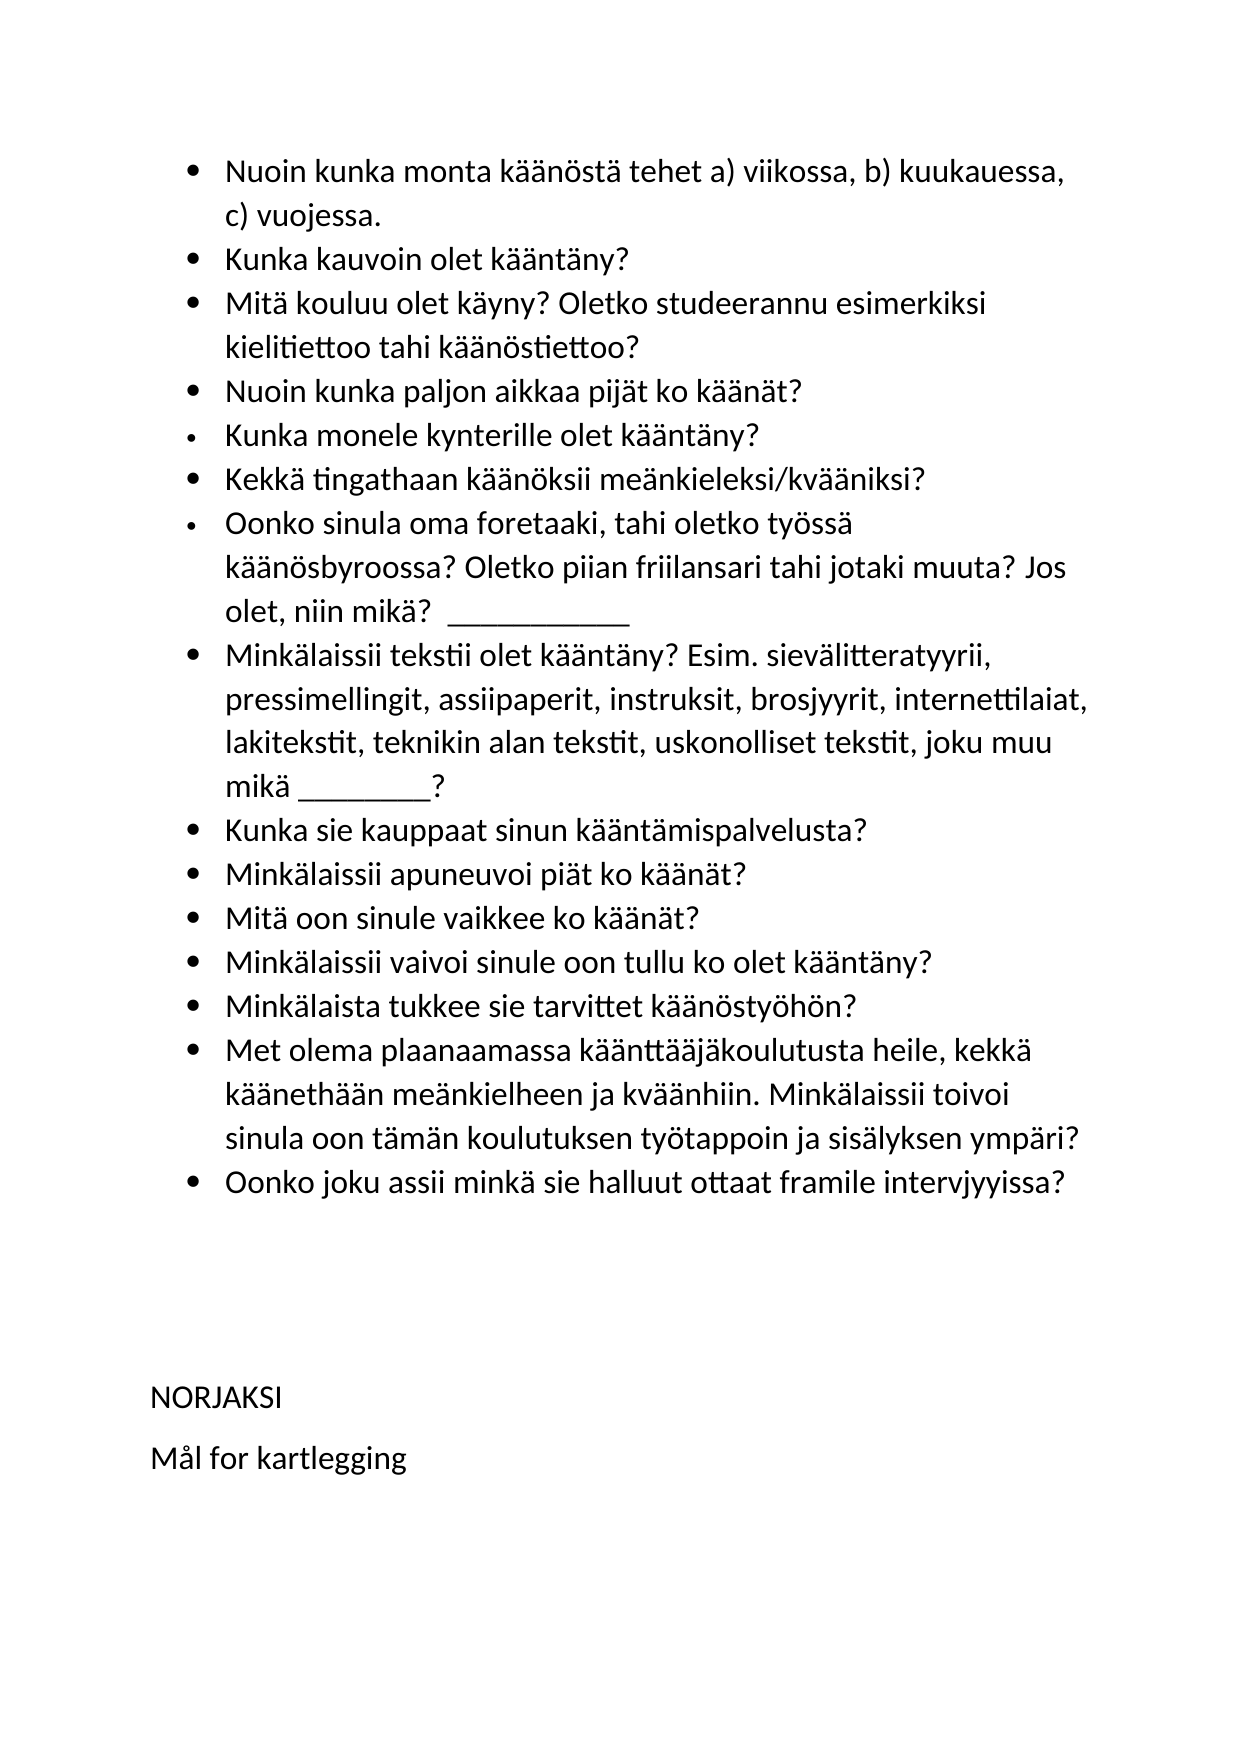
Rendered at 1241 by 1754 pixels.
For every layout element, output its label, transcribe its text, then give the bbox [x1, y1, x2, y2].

list Minkälaista tukkee sie tarvittet käänöstyöhön? [187, 985, 1090, 1026]
text Mål for kartlegging [150, 1437, 1090, 1477]
text NORJAKSI [150, 1376, 1090, 1417]
list Minkälaissii vaivoi sinule oon tullu ko olet kääntäny? [187, 941, 1090, 982]
list Oonko sinula oma foretaaki, tahi oletko työssä käänösbyroossa? Oletko piian friilansari tahi jotaki muuta? Jos olet, niin mikä? ___________ [187, 502, 1090, 630]
list Kunka kauvoin olet kääntäny? [187, 238, 1090, 279]
list Mitä kouluu olet käyny? Oletko studeerannu esimerkiksi kielitiettoo tahi käänöstiettoo? [187, 282, 1090, 367]
list Kekkä tingathaan käänöksii meänkieleksi/kvääniksi? [187, 458, 1090, 498]
list Kunka sie kauppaat sinun kääntämispalvelusta? [187, 809, 1090, 850]
list Minkälaissii tekstii olet kääntäny? Esim. sievälitteratyyrii, pressimellingit, assiipaperit, instruksit, brosjyyrit, internettilaiat, lakitekstit, teknikin alan tekstit, uskonolliset tekstit, joku muu mikä ________? [187, 633, 1090, 806]
list Minkälaissii apuneuvoi piät ko käänät? [187, 853, 1090, 894]
list Mitä oon sinule vaikkee ko käänät? [187, 897, 1090, 938]
list Kunka monele kynterille olet kääntäny? [187, 414, 1090, 454]
list Nuoin kunka monta käänöstä tehet a) viikossa, b) kuukauessa, c) vuojessa. [187, 150, 1090, 235]
list Oonko joku assii minkä sie halluut ottaat framile intervjyyissa? [187, 1161, 1090, 1202]
list Met olema plaanaamassa käänttääjäkoulutusta heile, kekkä käänethään meänkielheen ja kväänhiin. Minkälaissii toivoi sinula oon tämän koulutuksen työtappoin ja sisälyksen ympäri? [187, 1029, 1090, 1158]
list Nuoin kunka paljon aikkaa pijät ko käänät? [187, 370, 1090, 411]
